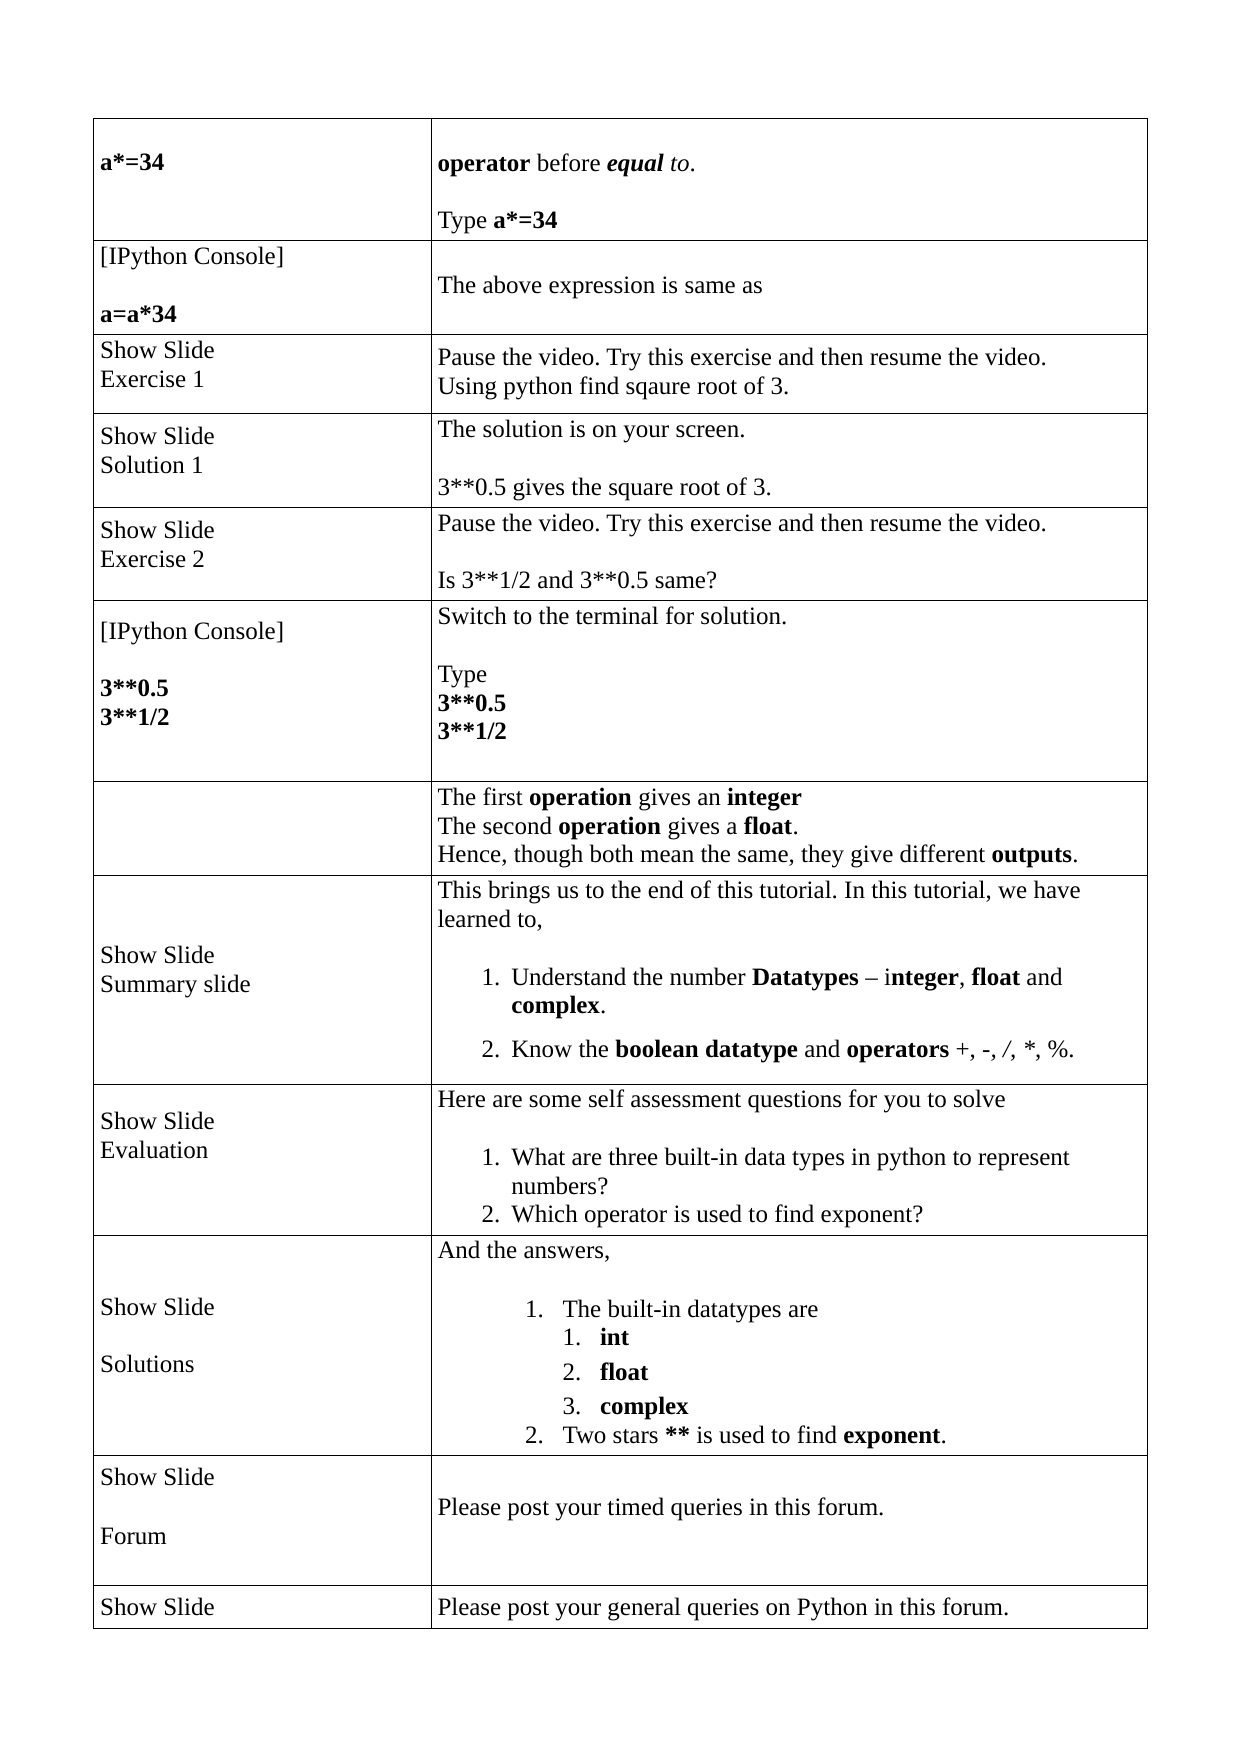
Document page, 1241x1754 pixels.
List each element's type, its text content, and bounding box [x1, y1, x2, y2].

table_cell [IPython Console] a=a*34 [94, 241, 431, 334]
table_cell [IPython Console] 3**0.5 3**1/2 [94, 601, 431, 781]
table_cell operator before equal to. Type a*=34 [432, 119, 1147, 240]
table_cell Show Slide Solution 1 [94, 414, 431, 507]
table_cell And the answers, The built-in datatypes are int float complex Two stars ** is used to find exponent. [432, 1236, 1147, 1455]
table_cell Show Slide [94, 1586, 431, 1627]
table_cell Show Slide Evaluation [94, 1085, 431, 1234]
table_cell Pause the video. Try this exercise and then resume the video. Is 3**1/2 and 3**0.5 same? [432, 508, 1147, 600]
table_cell The first operation gives an integer The second operation gives a float. Hence, though both mean the same, they give different outputs. [432, 782, 1147, 874]
table_cell a*=34 [94, 119, 431, 240]
table_cell Show Slide Exercise 2 [94, 508, 431, 600]
table_cell Pause the video. Try this exercise and then resume the video. Using python find sqaure root of 3. [432, 335, 1147, 413]
table_cell The solution is on your screen. 3**0.5 gives the square root of 3. [432, 414, 1147, 507]
table_cell Here are some self assessment questions for you to solve What are three built-in data types in python to represent numbers? Which operator is used to find exponent? [432, 1085, 1147, 1234]
table_cell Show Slide Solutions [94, 1236, 431, 1455]
table_cell Show Slide Forum [94, 1456, 431, 1585]
table_cell Please post your general queries on Python in this forum. [432, 1586, 1147, 1627]
table_cell Switch to the terminal for solution. Type 3**0.5 3**1/2 [432, 601, 1147, 781]
table_cell Show Slide Exercise 1 [94, 335, 431, 413]
table_cell This brings us to the end of this tutorial. In this tutorial, we have learned to, Understand the number Datatypes – integer, float and complex. Know the boolean datatype and operators +, -, /, *, %. [432, 876, 1147, 1083]
table_cell Show Slide Summary slide [94, 876, 431, 1083]
table_cell [94, 782, 431, 874]
table_cell The above expression is same as [432, 241, 1147, 334]
table_cell Please post your timed queries in this forum. [432, 1456, 1147, 1585]
